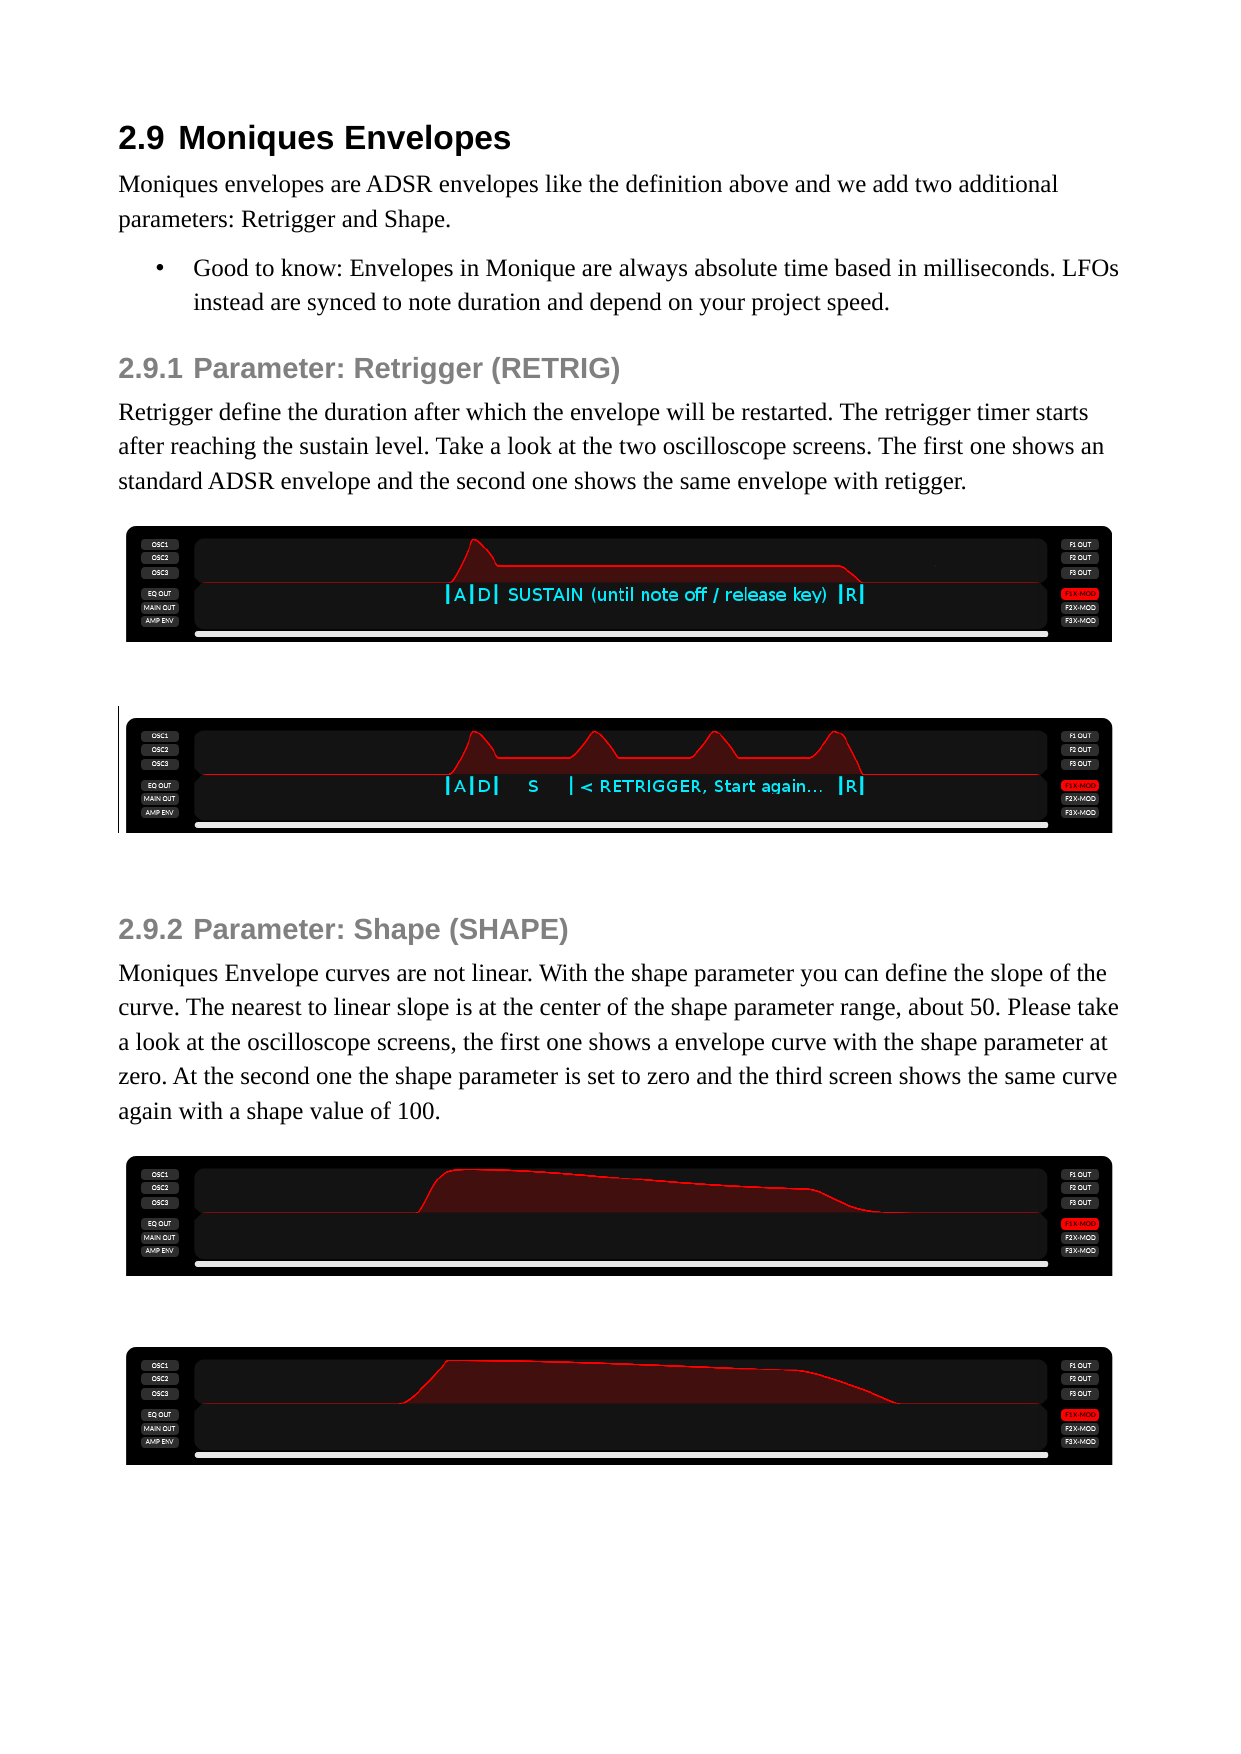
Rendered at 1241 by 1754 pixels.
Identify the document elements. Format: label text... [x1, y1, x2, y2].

subtitle Parameter: Retrigger (RETRIG) [118, 351, 1122, 384]
picture [118, 1145, 1123, 1282]
text Retrigger define the duration after which the envelope will be restarted. The retrigger timer starts after reaching the sustain level. Take a look at the two oscilloscope screens. The first one shows an standard ADSR envelope and the second one shows the same envelope with retigger. [118, 397, 1122, 495]
picture [118, 1336, 1123, 1473]
list Good to know: Envelopes in Monique are always absolute time based in milliseconds. LFOs instead are synced to note duration and depend on your project speed. [156, 253, 1122, 316]
picture [118, 706, 1123, 843]
subtitle Parameter: Shape (SHAPE) [118, 912, 1122, 945]
subtitle Moniques Envelopes [118, 118, 1122, 157]
text Moniques Envelope curves are not linear. With the shape parameter you can define the slope of the curve. The nearest to linear slope is at the center of the shape parameter range, about 50. Please take a look at the oscilloscope screens, the first one shows a envelope curve with the shape parameter at zero. At the second one the shape parameter is set to zero and the third screen shows the same curve again with a shape value of 100. [118, 958, 1122, 1124]
text Moniques envelopes are ADSR envelopes like the definition above and we add two additional parameters: Retrigger and Shape. [118, 169, 1122, 232]
picture [118, 515, 1123, 652]
